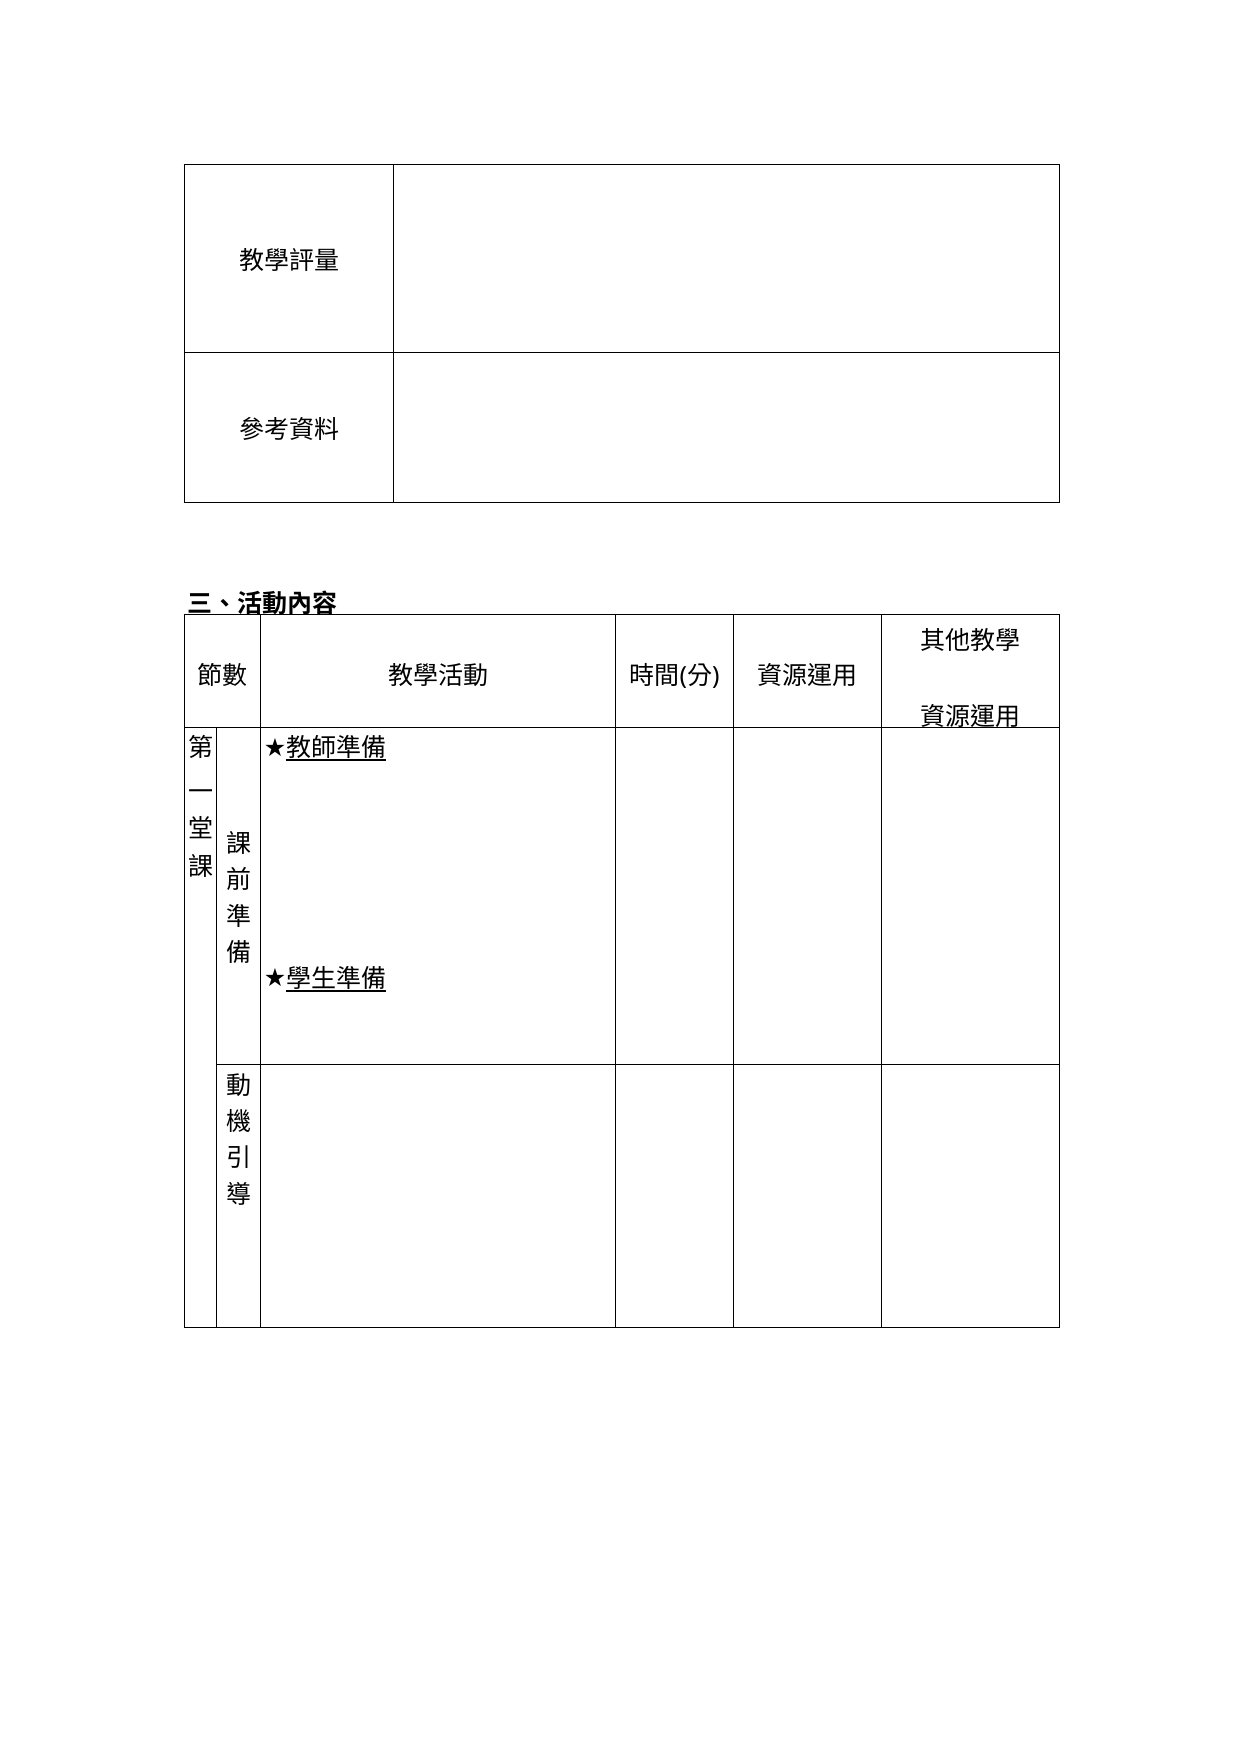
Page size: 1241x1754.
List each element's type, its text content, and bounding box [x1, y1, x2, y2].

table_cell [394, 165, 1059, 352]
table_cell [394, 353, 1059, 502]
table_header 教學活動 [261, 615, 615, 727]
table_header [734, 728, 881, 1064]
table_header [616, 728, 733, 1064]
table_cell [261, 1065, 615, 1327]
table_cell [616, 1065, 733, 1327]
table_header 節數 [185, 615, 260, 727]
table_header 課前準備 [217, 728, 260, 1064]
table_header [882, 728, 1059, 1064]
table_header ★教師準備 ★學生準備 [261, 728, 615, 1064]
table_header 資源運用 [734, 615, 881, 727]
table_cell 動機引導 [217, 1065, 260, 1327]
table_header 時間(分) [616, 615, 733, 727]
text 三、活動內容 [187, 577, 1053, 614]
table_cell 第 一 堂 課 [185, 728, 216, 1327]
table_cell 教學評量 [185, 165, 393, 352]
table_cell [882, 1065, 1059, 1327]
table_header 其他教學 資源運用 [882, 615, 1059, 727]
table_cell 參考資料 [185, 353, 393, 502]
table_cell [734, 1065, 881, 1327]
